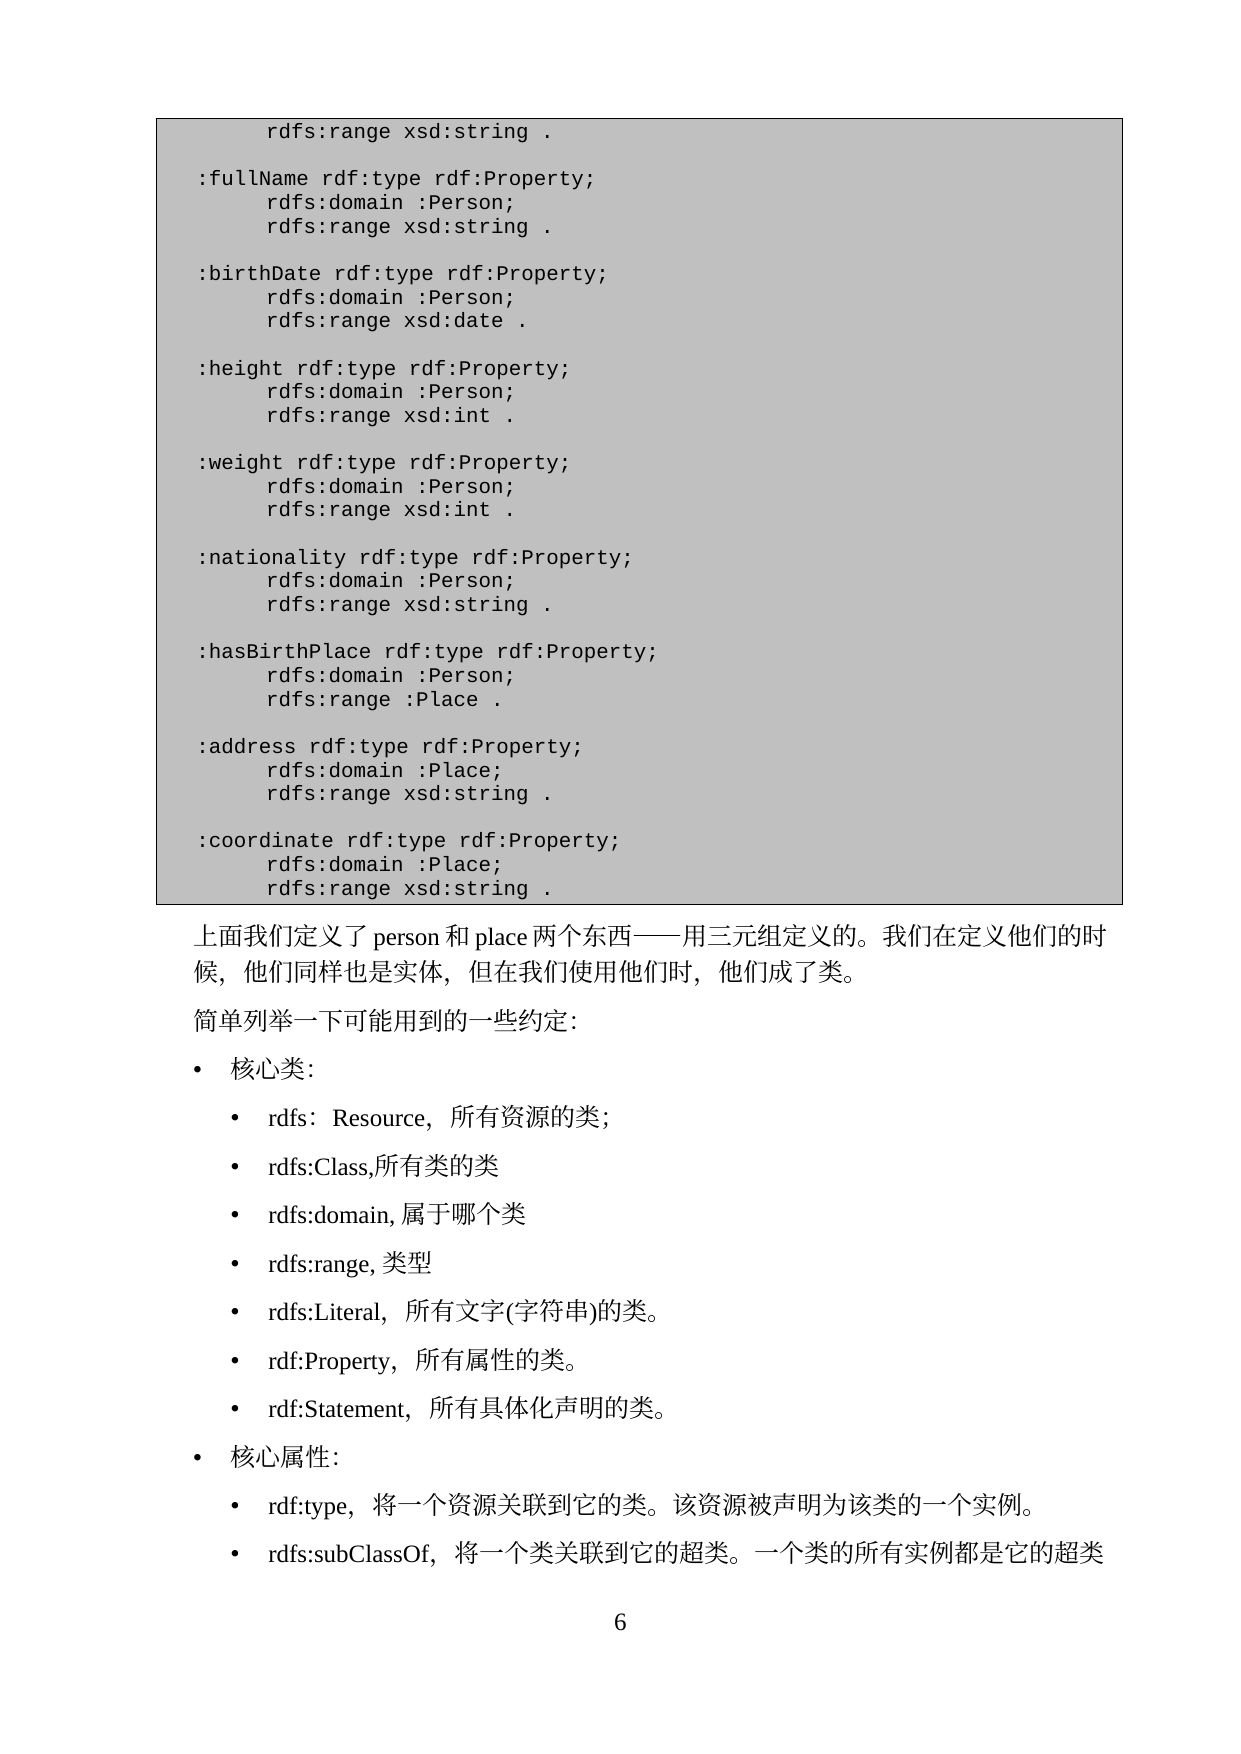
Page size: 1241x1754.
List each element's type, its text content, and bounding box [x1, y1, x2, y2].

list rdfs:domain :Person; [157, 189, 1122, 213]
list rdfs:domain :Person; [157, 473, 1122, 496]
list rdfs:Class,所有类的类 [231, 1147, 1122, 1182]
list :height rdf:type rdf:Property; [157, 354, 1122, 378]
list rdfs:range xsd:date . [157, 307, 1122, 331]
list rdfs:Literal，所有文字(字符串)的类。 [231, 1292, 1122, 1328]
list :birthDate rdf:type rdf:Property; [157, 260, 1122, 284]
list rdf:type，将一个资源关联到它的类。该资源被声明为该类的一个实例。 [231, 1486, 1122, 1522]
list rdfs:range xsd:string . [157, 591, 1122, 615]
list rdfs:range xsd:string . [157, 119, 1122, 142]
list :address rdf:type rdf:Property; [157, 733, 1122, 757]
list :fullName rdf:type rdf:Property; [157, 165, 1122, 189]
list 核心属性： [193, 1437, 1122, 1473]
list :coordinate rdf:type rdf:Property; [157, 827, 1122, 851]
list rdfs:domain :Place; [157, 757, 1122, 780]
list rdfs:range xsd:string . [157, 780, 1122, 804]
list rdfs:range xsd:int . [157, 402, 1122, 426]
list 核心类： [193, 1050, 1122, 1086]
list rdfs:domain, 属于哪个类 [231, 1195, 1122, 1231]
list rdfs:domain :Place; [157, 851, 1122, 875]
list rdfs:domain :Person; [157, 567, 1122, 591]
list :hasBirthPlace rdf:type rdf:Property; [157, 638, 1122, 662]
list rdf:Property，所有属性的类。 [231, 1340, 1122, 1376]
list rdfs:range, 类型 [231, 1243, 1122, 1279]
list rdfs:domain :Person; [157, 284, 1122, 307]
list :nationality rdf:type rdf:Property; [157, 544, 1122, 567]
list rdfs：Resource，所有资源的类； [231, 1098, 1122, 1134]
list rdfs:range :Place . [157, 686, 1122, 709]
list rdfs:range xsd:string . [157, 875, 1122, 904]
list 简单列举一下可能用到的一些约定： [156, 1001, 1122, 1037]
list rdf:Statement，所有具体化声明的类。 [231, 1389, 1122, 1425]
list 上面我们定义了person和place两个东西——用三元组定义的。我们在定义他们的时候，他们同样也是实体，但在我们使用他们时，他们成了类。 [156, 917, 1122, 989]
list rdfs:range xsd:int . [157, 496, 1122, 520]
list rdfs:domain :Person; [157, 662, 1122, 686]
list rdfs:domain :Person; [157, 378, 1122, 402]
list rdfs:subClassOf，将一个类关联到它的超类。一个类的所有实例都是它的超类 [231, 1534, 1122, 1570]
list :weight rdf:type rdf:Property; [157, 449, 1122, 473]
list rdfs:range xsd:string . [157, 213, 1122, 236]
